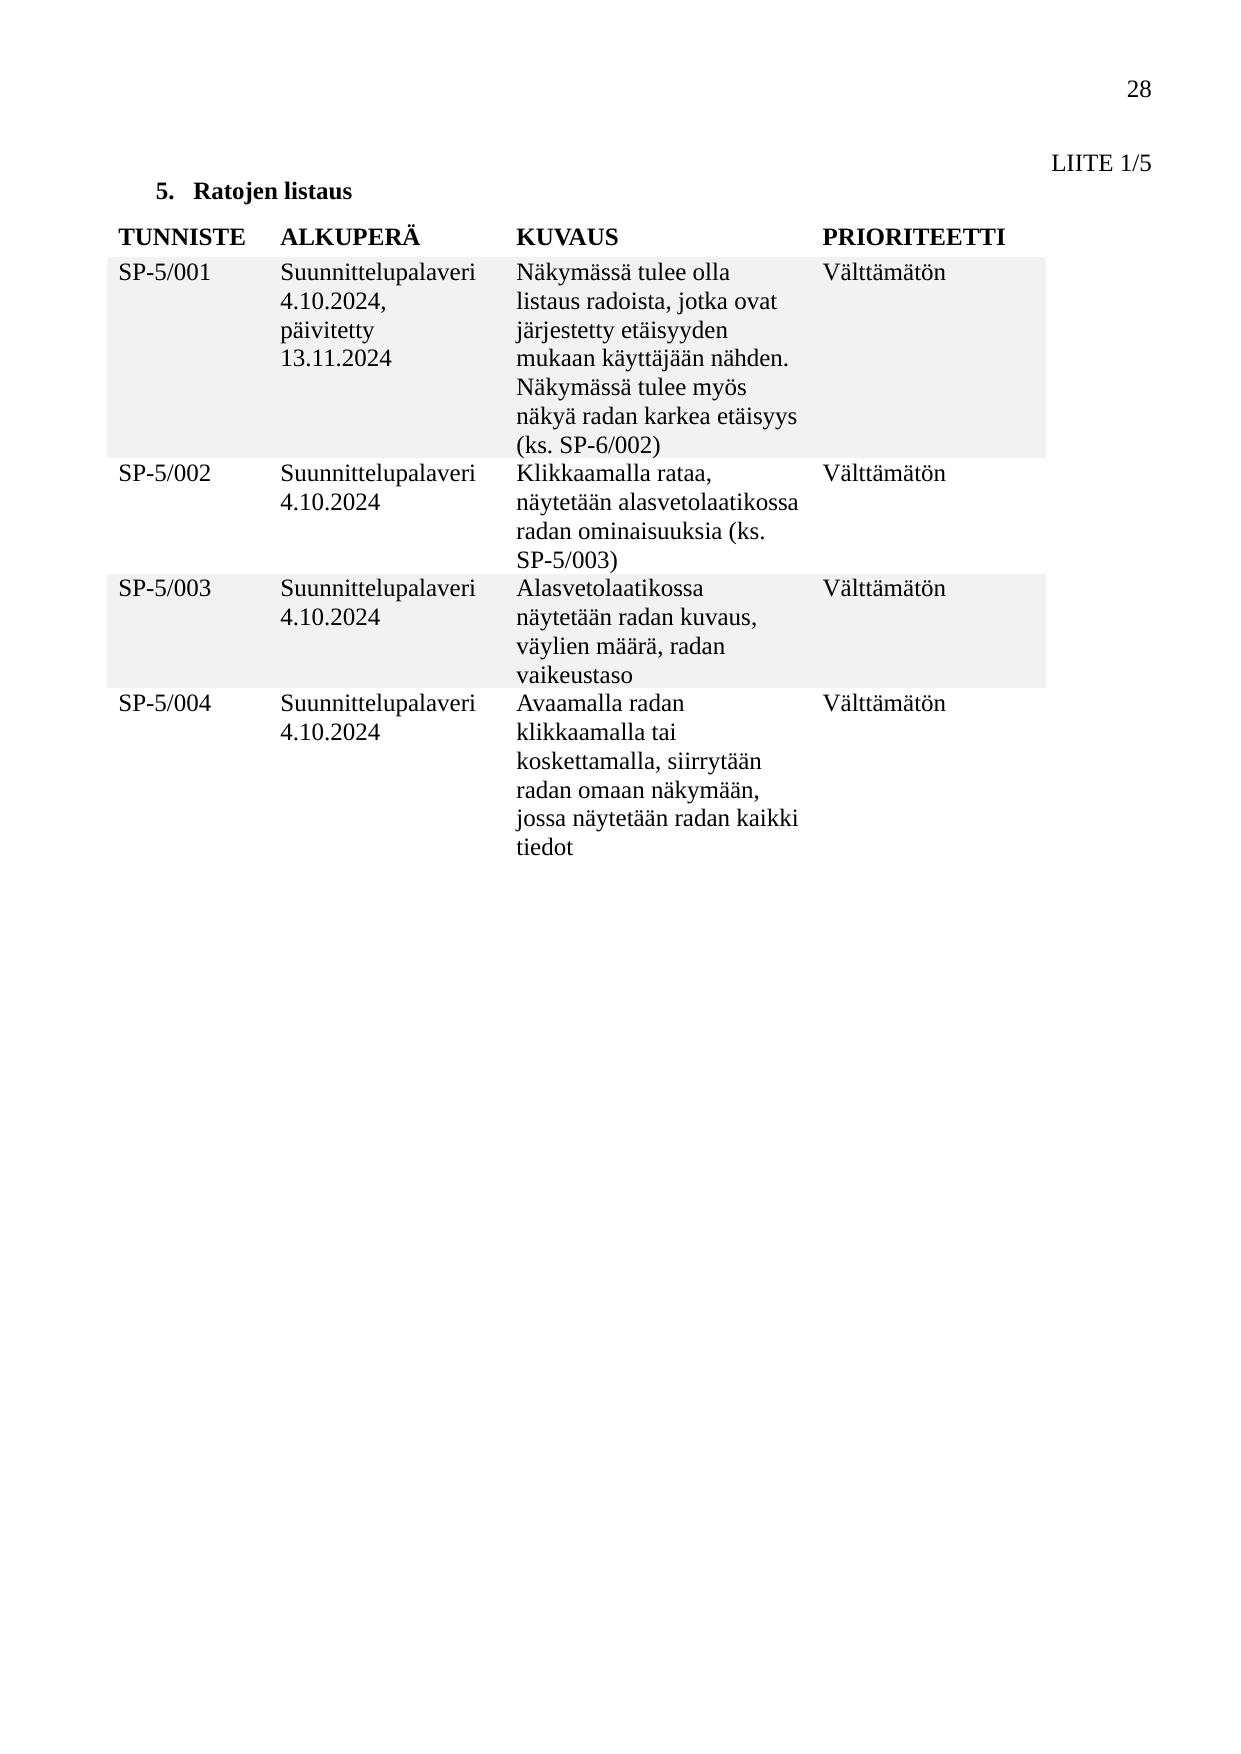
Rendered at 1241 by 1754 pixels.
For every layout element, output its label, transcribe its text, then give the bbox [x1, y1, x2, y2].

table_cell Alasvetolaatikossa näytetään radan kuvaus, väylien määrä, radan vaikeustaso [505, 574, 811, 688]
table_header PRIORITEETTI [811, 222, 1046, 257]
table_cell Suunnittelupalaveri 4.10.2024 [269, 459, 505, 573]
table_cell Välttämätön [811, 257, 1046, 458]
table_cell Klikkaamalla rataa, näytetään alasvetolaatikossa radan ominaisuuksia (ks. SP-5/003) [505, 459, 811, 573]
table_header TUNNISTE [107, 222, 269, 257]
table_cell Suunnittelupalaveri 4.10.2024 [269, 689, 505, 861]
table_cell SP-5/001 [107, 257, 269, 458]
table_cell Välttämätön [811, 459, 1046, 573]
table_cell SP-5/003 [107, 574, 269, 688]
text LIITE 1/5 [193, 148, 1152, 176]
table_cell SP-5/002 [107, 459, 269, 573]
table_cell Näkymässä tulee olla listaus radoista, jotka ovat järjestetty etäisyyden mukaan käyttäjään nähden. Näkymässä tulee myös näkyä radan karkea etäisyys (ks. SP-6/002) [505, 257, 811, 458]
table_cell Suunnittelupalaveri 4.10.2024 [269, 574, 505, 688]
table_header KUVAUS [505, 222, 811, 257]
table_cell Välttämätön [811, 689, 1046, 861]
table_header ALKUPERÄ [269, 222, 505, 257]
list Ratojen listaus [156, 176, 1152, 205]
table_cell Suunnittelupalaveri 4.10.2024, päivitetty 13.11.2024 [269, 257, 505, 458]
table_cell Välttämätön [811, 574, 1046, 688]
table_cell Avaamalla radan klikkaamalla tai koskettamalla, siirrytään radan omaan näkymään, jossa näytetään radan kaikki tiedot [505, 689, 811, 861]
table_cell SP-5/004 [107, 689, 269, 861]
